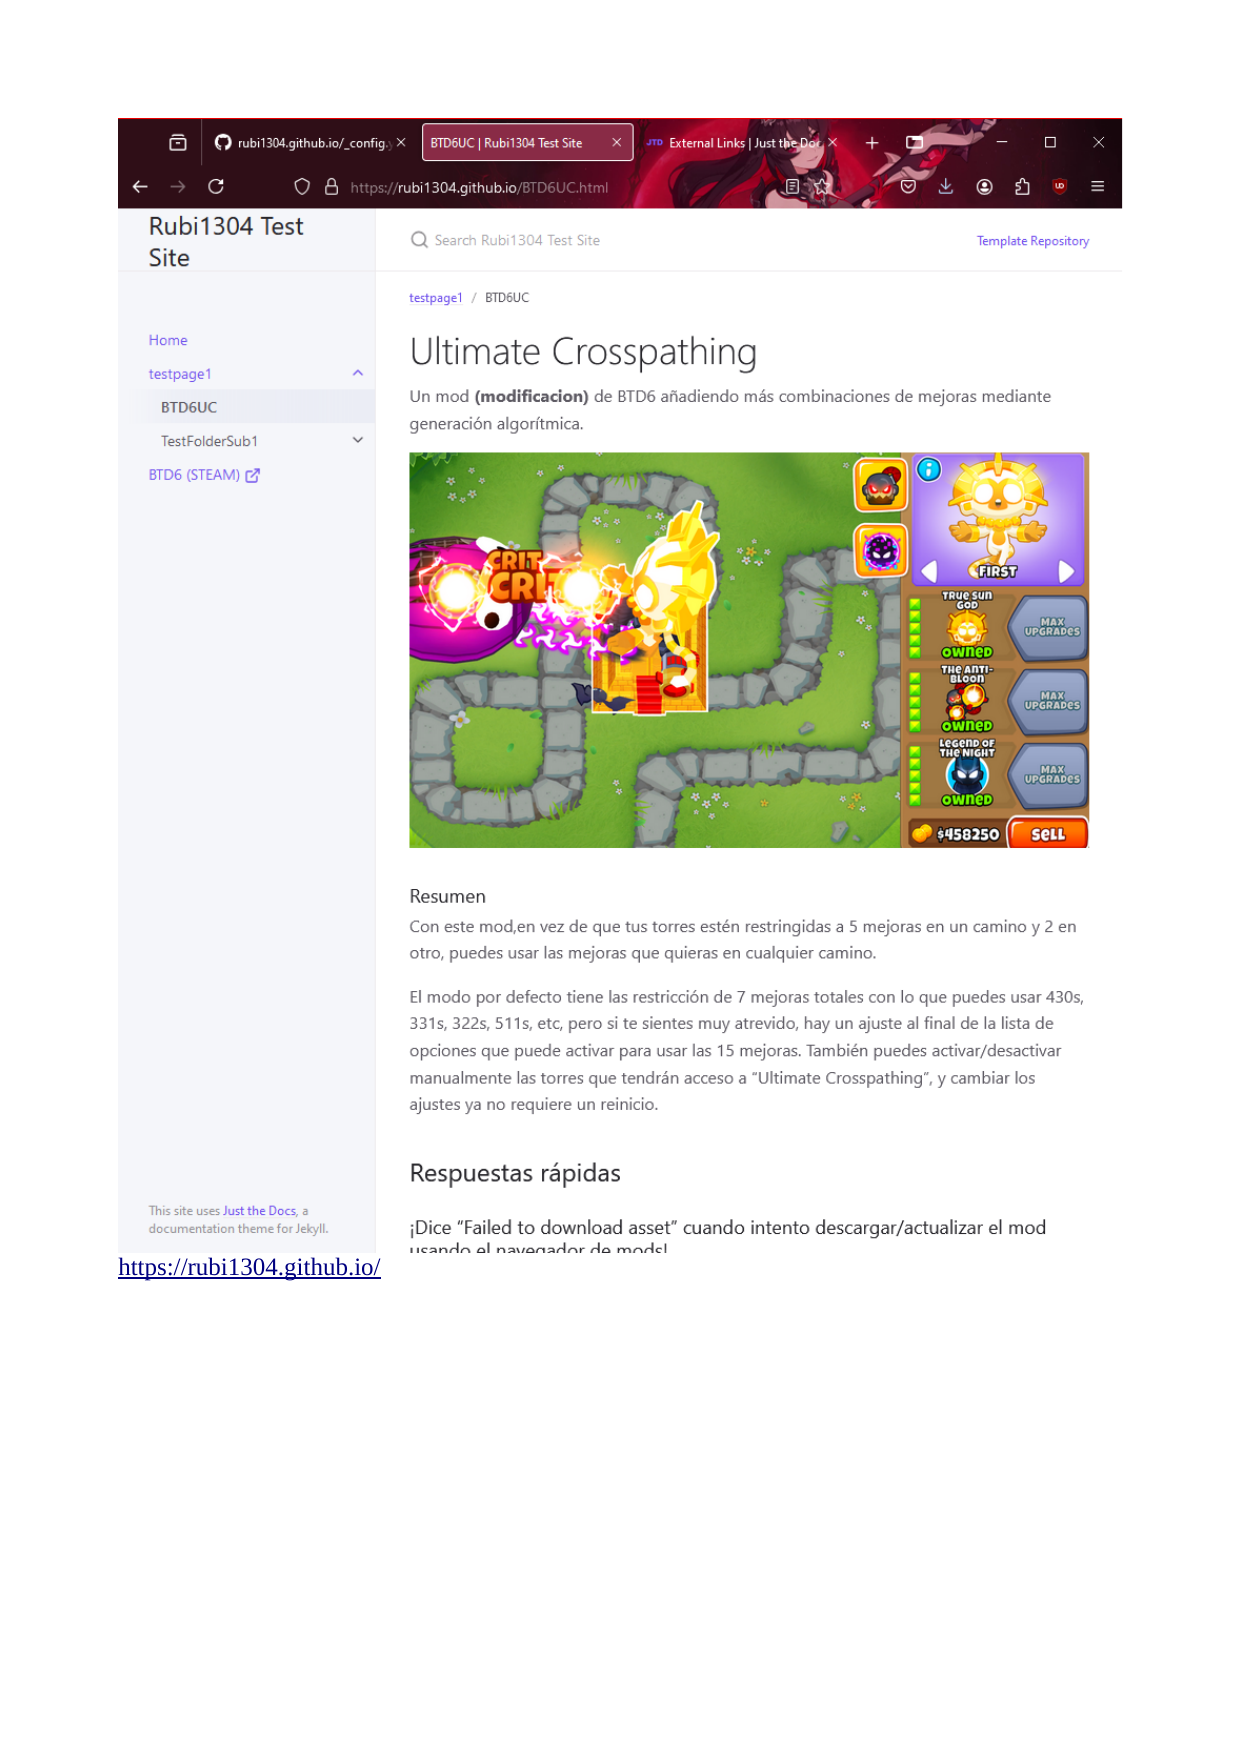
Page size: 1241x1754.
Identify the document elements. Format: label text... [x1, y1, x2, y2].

text https://rubi1304.github.io/ [118, 1253, 1122, 1281]
picture [118, 118, 1123, 1253]
